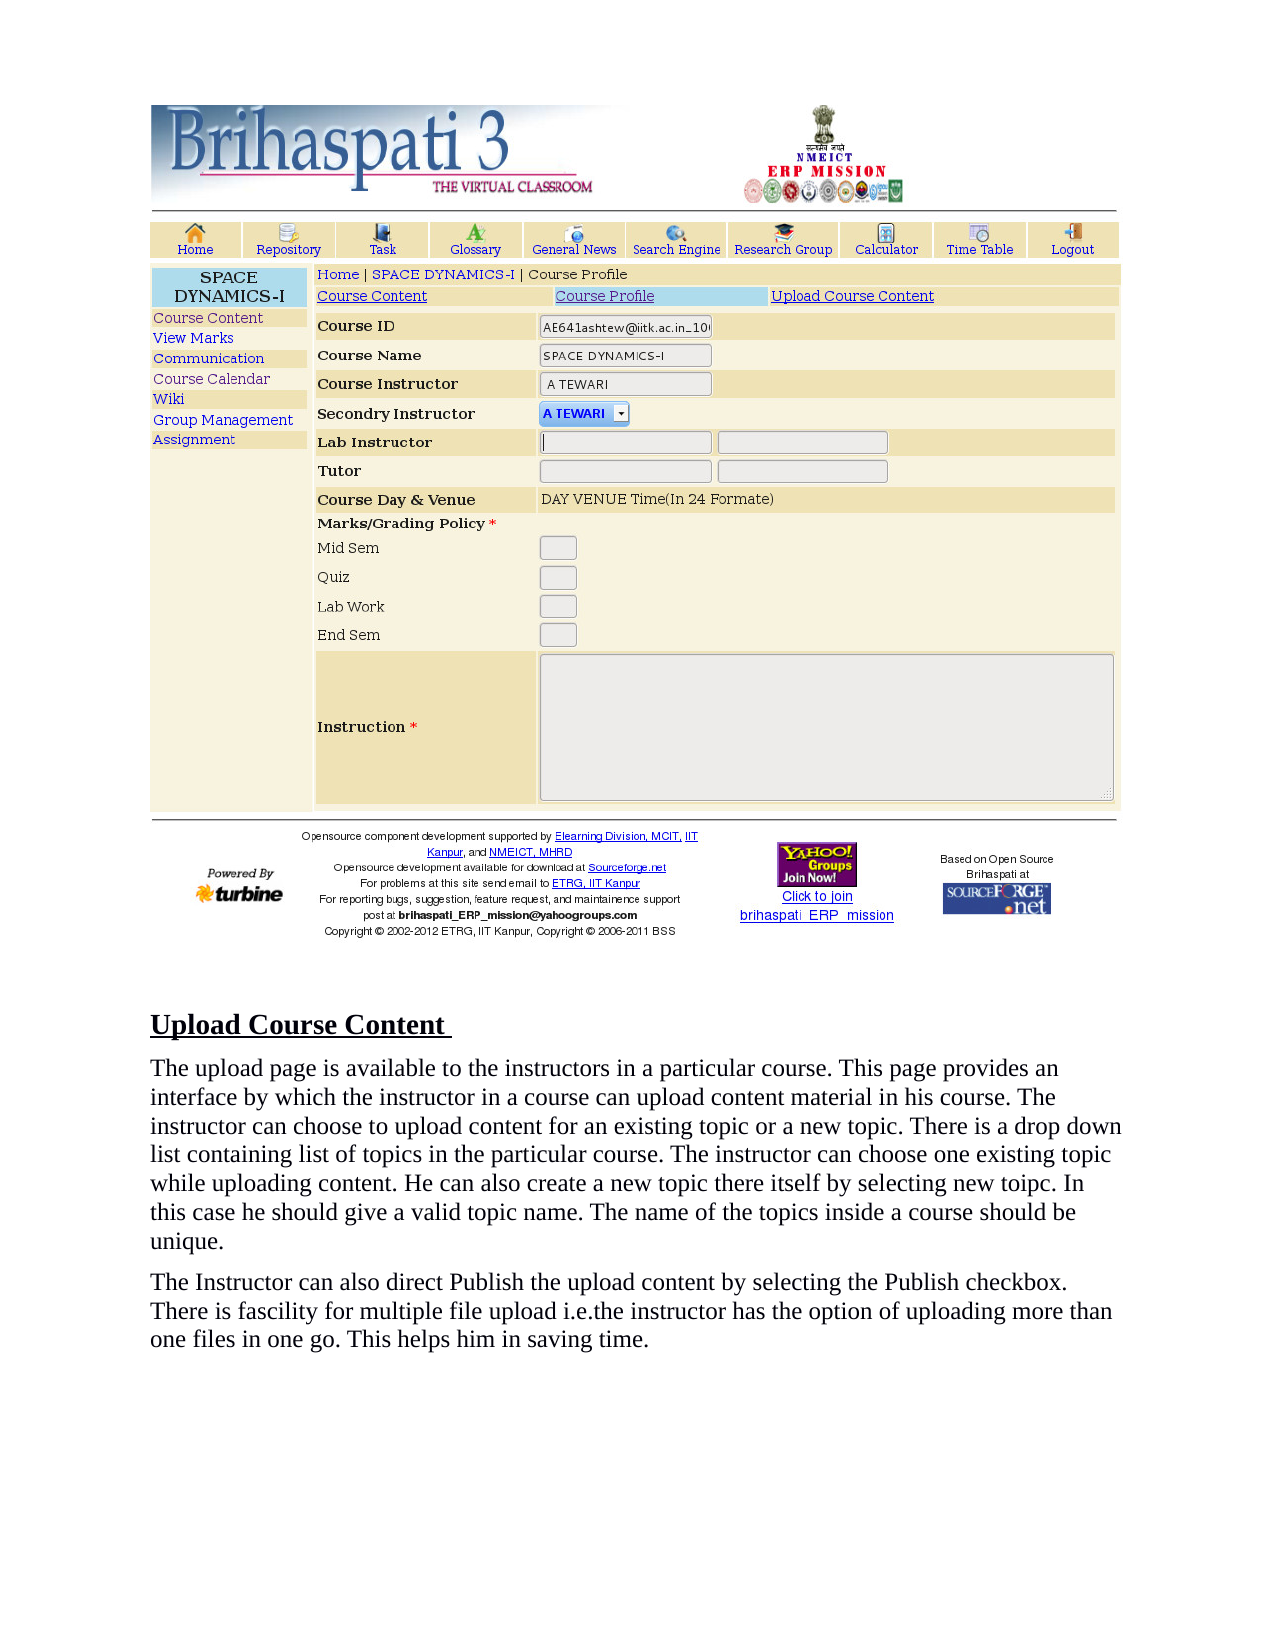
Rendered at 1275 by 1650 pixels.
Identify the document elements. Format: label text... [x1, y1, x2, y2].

text The Instructor can also direct Publish the upload content by selecting the Publish checkbox. There is fascility for multiple file upload i.e.the instructor has the option of uploading more than one files in one go. This helps him in saving time. [150, 1267, 1125, 1353]
picture [150, 105, 1125, 950]
text Upload Course Content [150, 1007, 1125, 1041]
text The upload page is available to the instructors in a particular course. This page provides an interface by which the instructor in a course can upload content material in his course. The instructor can choose to upload content for an existing topic or a new topic. There is a drop down list containing list of topics in the particular course. The instructor can choose one existing topic while uploading content. He can also create a new topic there itself by selecting new toipc. In this case he should give a valid topic name. The name of the topics inside a course should be unique. [150, 1053, 1125, 1254]
